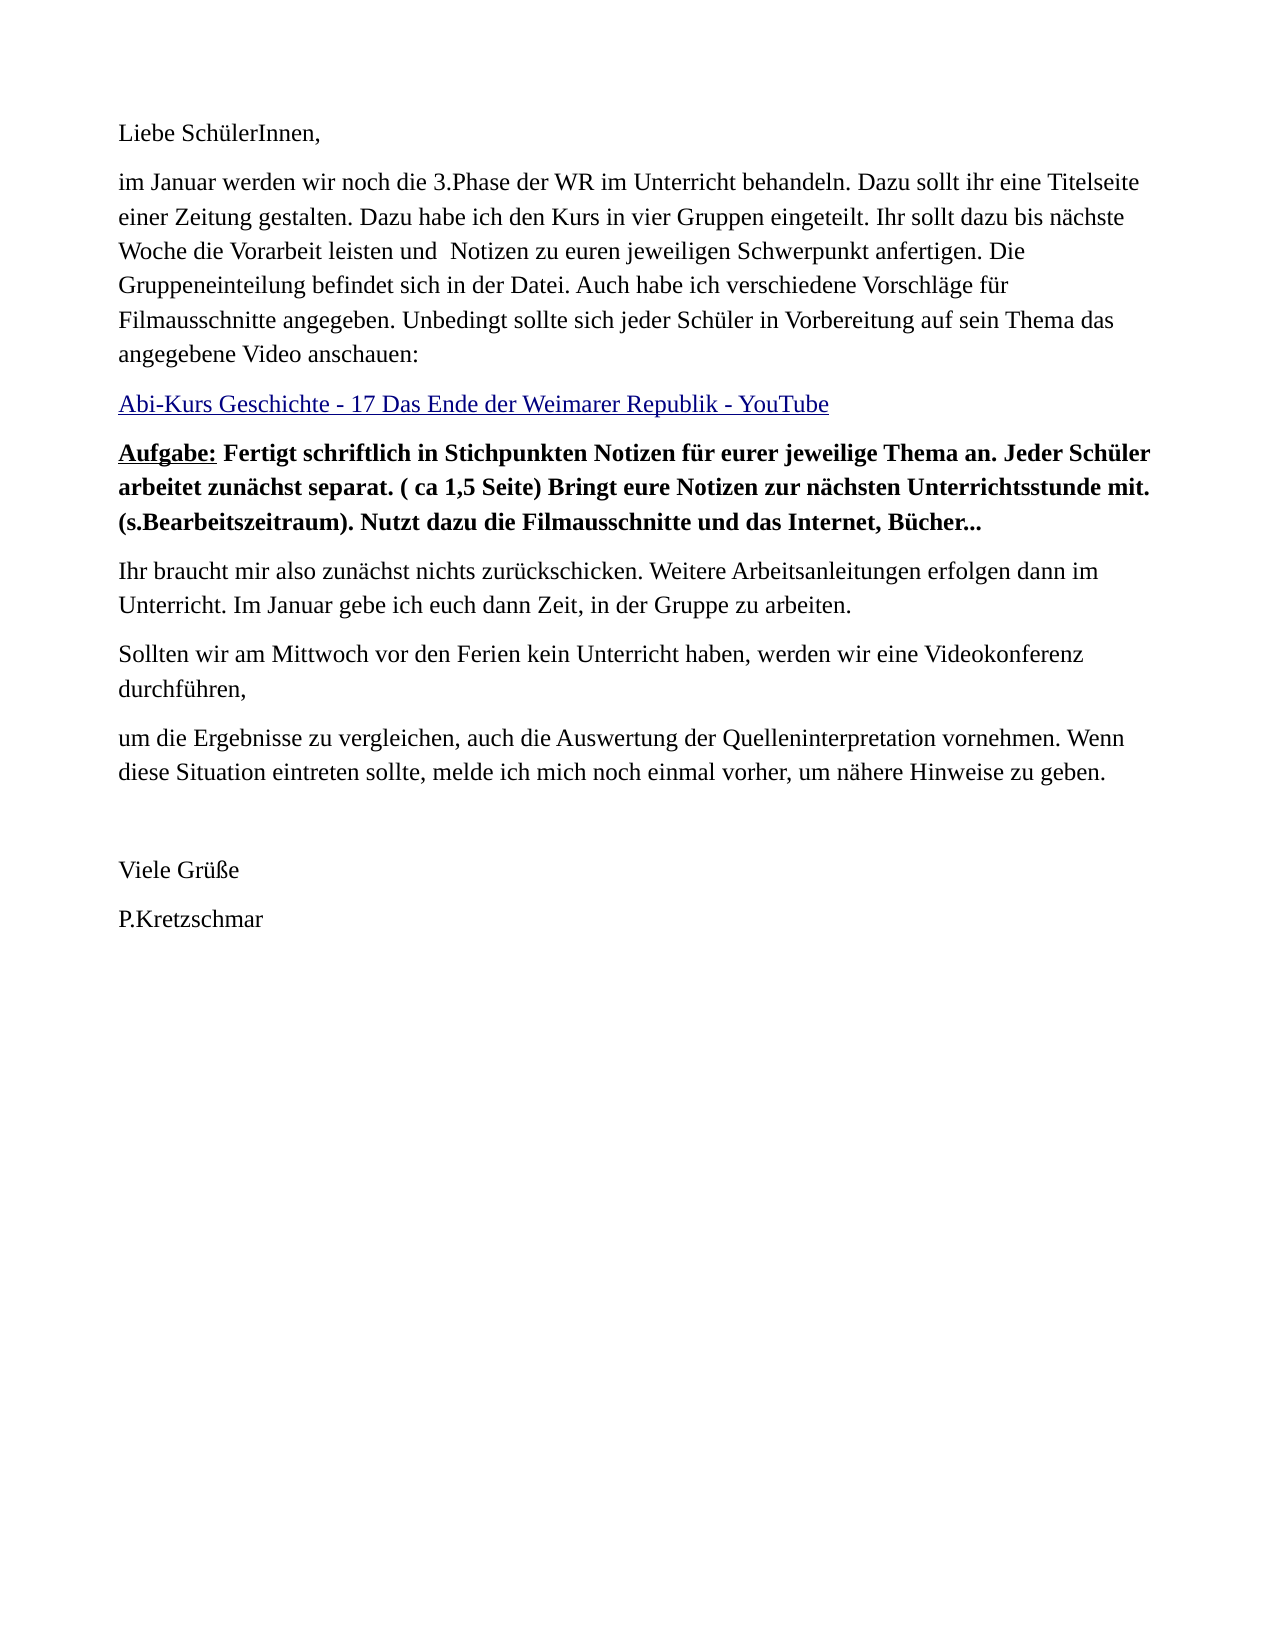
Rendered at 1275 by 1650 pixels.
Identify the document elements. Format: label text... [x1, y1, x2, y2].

text Sollten wir am Mittwoch vor den Ferien kein Unterricht haben, werden wir eine Videokonferenz durchführen, [118, 639, 1157, 702]
text Abi-Kurs Geschichte - 17 Das Ende der Weimarer Republik - YouTube [118, 389, 1157, 417]
text P.Kretzschmar [118, 904, 1157, 933]
text Ihr braucht mir also zunächst nichts zurückschicken. Weitere Arbeitsanleitungen erfolgen dann im Unterricht. Im Januar gebe ich euch dann Zeit, in der Gruppe zu arbeiten. [118, 556, 1157, 619]
text Aufgabe: Fertigt schriftlich in Stichpunkten Notizen für eurer jeweilige Thema an. Jeder Schüler arbeitet zunächst separat. ( ca 1,5 Seite) Bringt eure Notizen zur nächsten Unterrichtsstunde mit. (s.Bearbeitszeitraum). Nutzt dazu die Filmausschnitte und das Internet, Bücher... [118, 438, 1157, 535]
text um die Ergebnisse zu vergleichen, auch die Auswertung der Quelleninterpretation vornehmen. Wenn diese Situation eintreten sollte, melde ich mich noch einmal vorher, um nähere Hinweise zu geben. [118, 723, 1157, 786]
text im Januar werden wir noch die 3.Phase der WR im Unterricht behandeln. Dazu sollt ihr eine Titelseite einer Zeitung gestalten. Dazu habe ich den Kurs in vier Gruppen eingeteilt. Ihr sollt dazu bis nächste Woche die Vorarbeit leisten und Notizen zu euren jeweiligen Schwerpunkt anfertigen. Die Gruppeneinteilung befindet sich in der Datei. Auch habe ich verschiedene Vorschläge für Filmausschnitte angegeben. Unbedingt sollte sich jeder Schüler in Vorbereitung auf sein Thema das angegebene Video anschauen: [118, 167, 1157, 368]
text Liebe SchülerInnen, [118, 118, 1157, 147]
text Viele Grüße [118, 855, 1157, 884]
